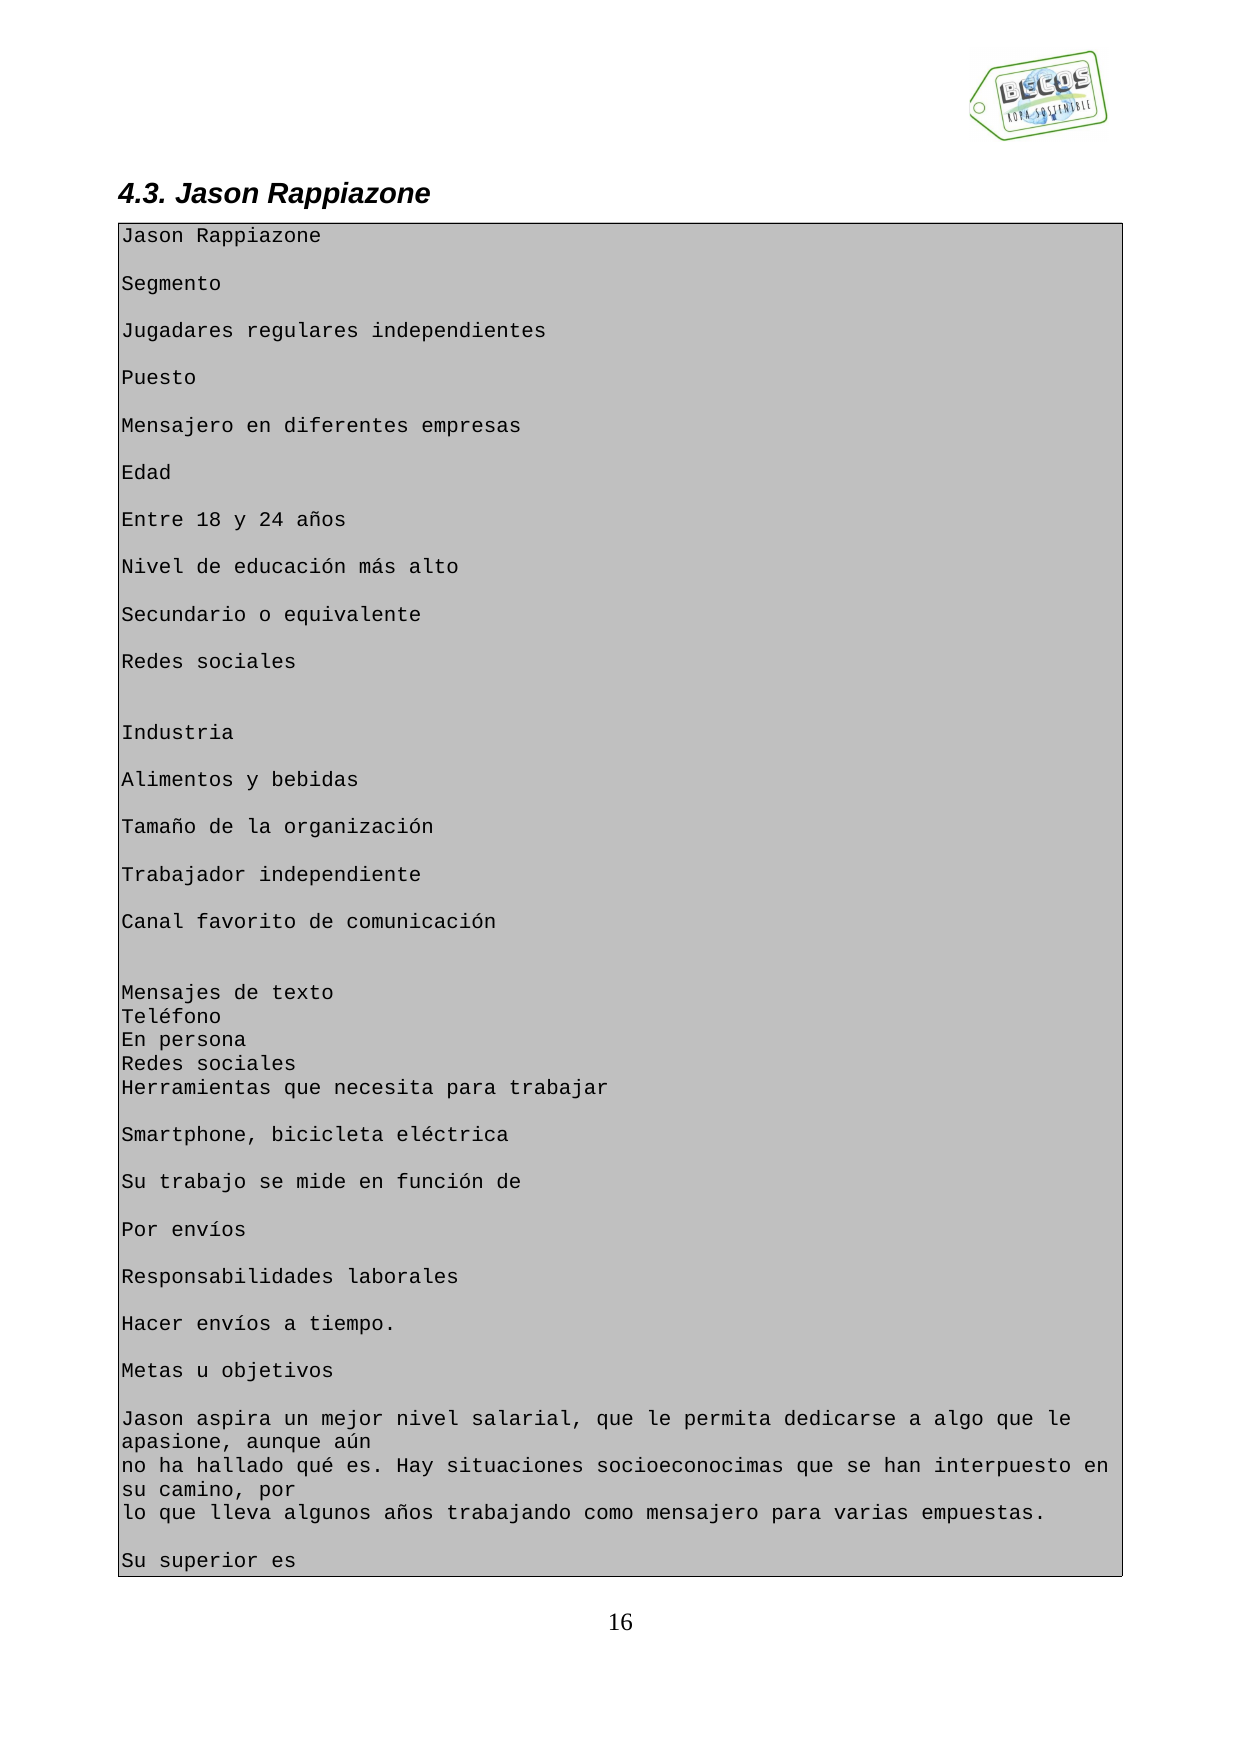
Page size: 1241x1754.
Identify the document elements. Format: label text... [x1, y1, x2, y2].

text Su superior es [119, 1547, 1122, 1576]
text Nivel de educación más alto [119, 553, 1122, 577]
text Su trabajo se mide en función de [119, 1168, 1122, 1192]
text En persona [119, 1026, 1122, 1050]
text Herramientas que necesita para trabajar [119, 1074, 1122, 1097]
text Entre 18 y 24 años [119, 506, 1122, 530]
text Redes sociales [119, 1050, 1122, 1074]
text Por envíos [119, 1216, 1122, 1239]
text Responsabilidades laborales [119, 1263, 1122, 1286]
text Industria [119, 719, 1122, 743]
text Hacer envíos a tiempo. [119, 1310, 1122, 1334]
text Jugadares regulares independientes [119, 317, 1122, 341]
text Alimentos y bebidas [119, 766, 1122, 790]
text Redes sociales [119, 648, 1122, 672]
text Secundario o equivalente [119, 601, 1122, 624]
text Canal favorito de comunicación [119, 908, 1122, 932]
text Teléfono [119, 1003, 1122, 1026]
text Edad [119, 459, 1122, 482]
text Mensajero en diferentes empresas [119, 412, 1122, 435]
text no ha hallado qué es. Hay situaciones socioeconocimas que se han interpuesto en su camino, por [119, 1452, 1122, 1499]
text Puesto [119, 364, 1122, 388]
text Mensajes de texto [119, 979, 1122, 1003]
text Jason aspira un mejor nivel salarial, que le permita dedicarse a algo que le apasione, aunque aún [119, 1405, 1122, 1452]
text Metas u objetivos [119, 1357, 1122, 1381]
text Jason Rappiazone [119, 224, 1122, 246]
subtitle Jason Rappiazone [118, 176, 1122, 210]
text Smartphone, bicicleta eléctrica [119, 1121, 1122, 1144]
picture [968, 47, 1109, 142]
text Trabajador independiente [119, 861, 1122, 884]
text Tamaño de la organización [119, 813, 1122, 837]
text lo que lleva algunos años trabajando como mensajero para varias empuestas. [119, 1499, 1122, 1523]
text Segmento [119, 270, 1122, 293]
